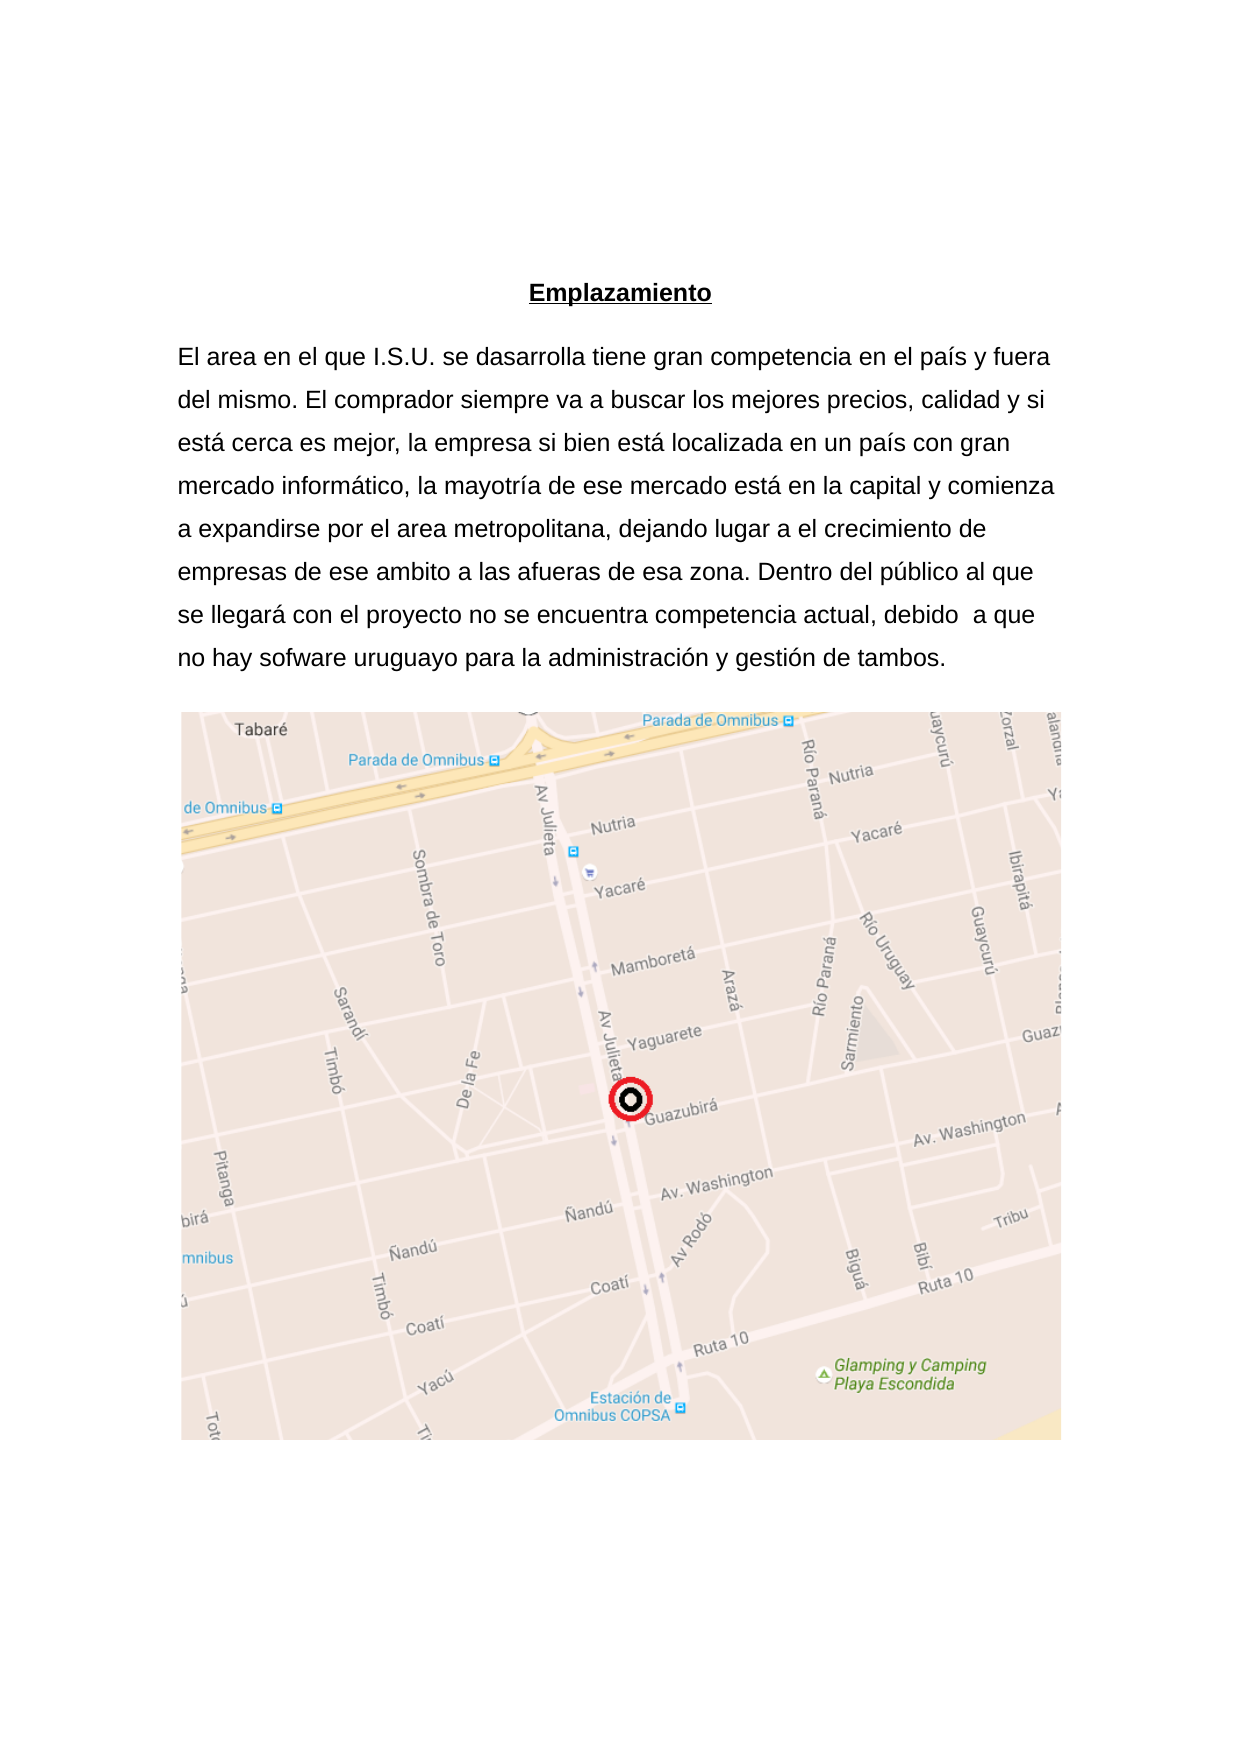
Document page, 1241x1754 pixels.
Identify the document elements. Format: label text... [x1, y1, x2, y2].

text El area en el que I.S.U. se dasarrolla tiene gran competencia en el país y fuera del mismo. El comprador siempre va a buscar los mejores precios, calidad y si está cerca es mejor, la empresa si bien está localizada en un país con gran mercado informático, la mayotría de ese mercado está en la capital y comienza a expandirse por el area metropolitana, dejando lugar a el crecimiento de empresas de ese ambito a las afueras de esa zona. Dentro del público al que se llegará con el proyecto no se encuentra competencia actual, debido a que no hay sofware uruguayo para la administración y gestión de tambos. [177, 341, 1063, 672]
text Emplazamiento [177, 277, 1063, 306]
